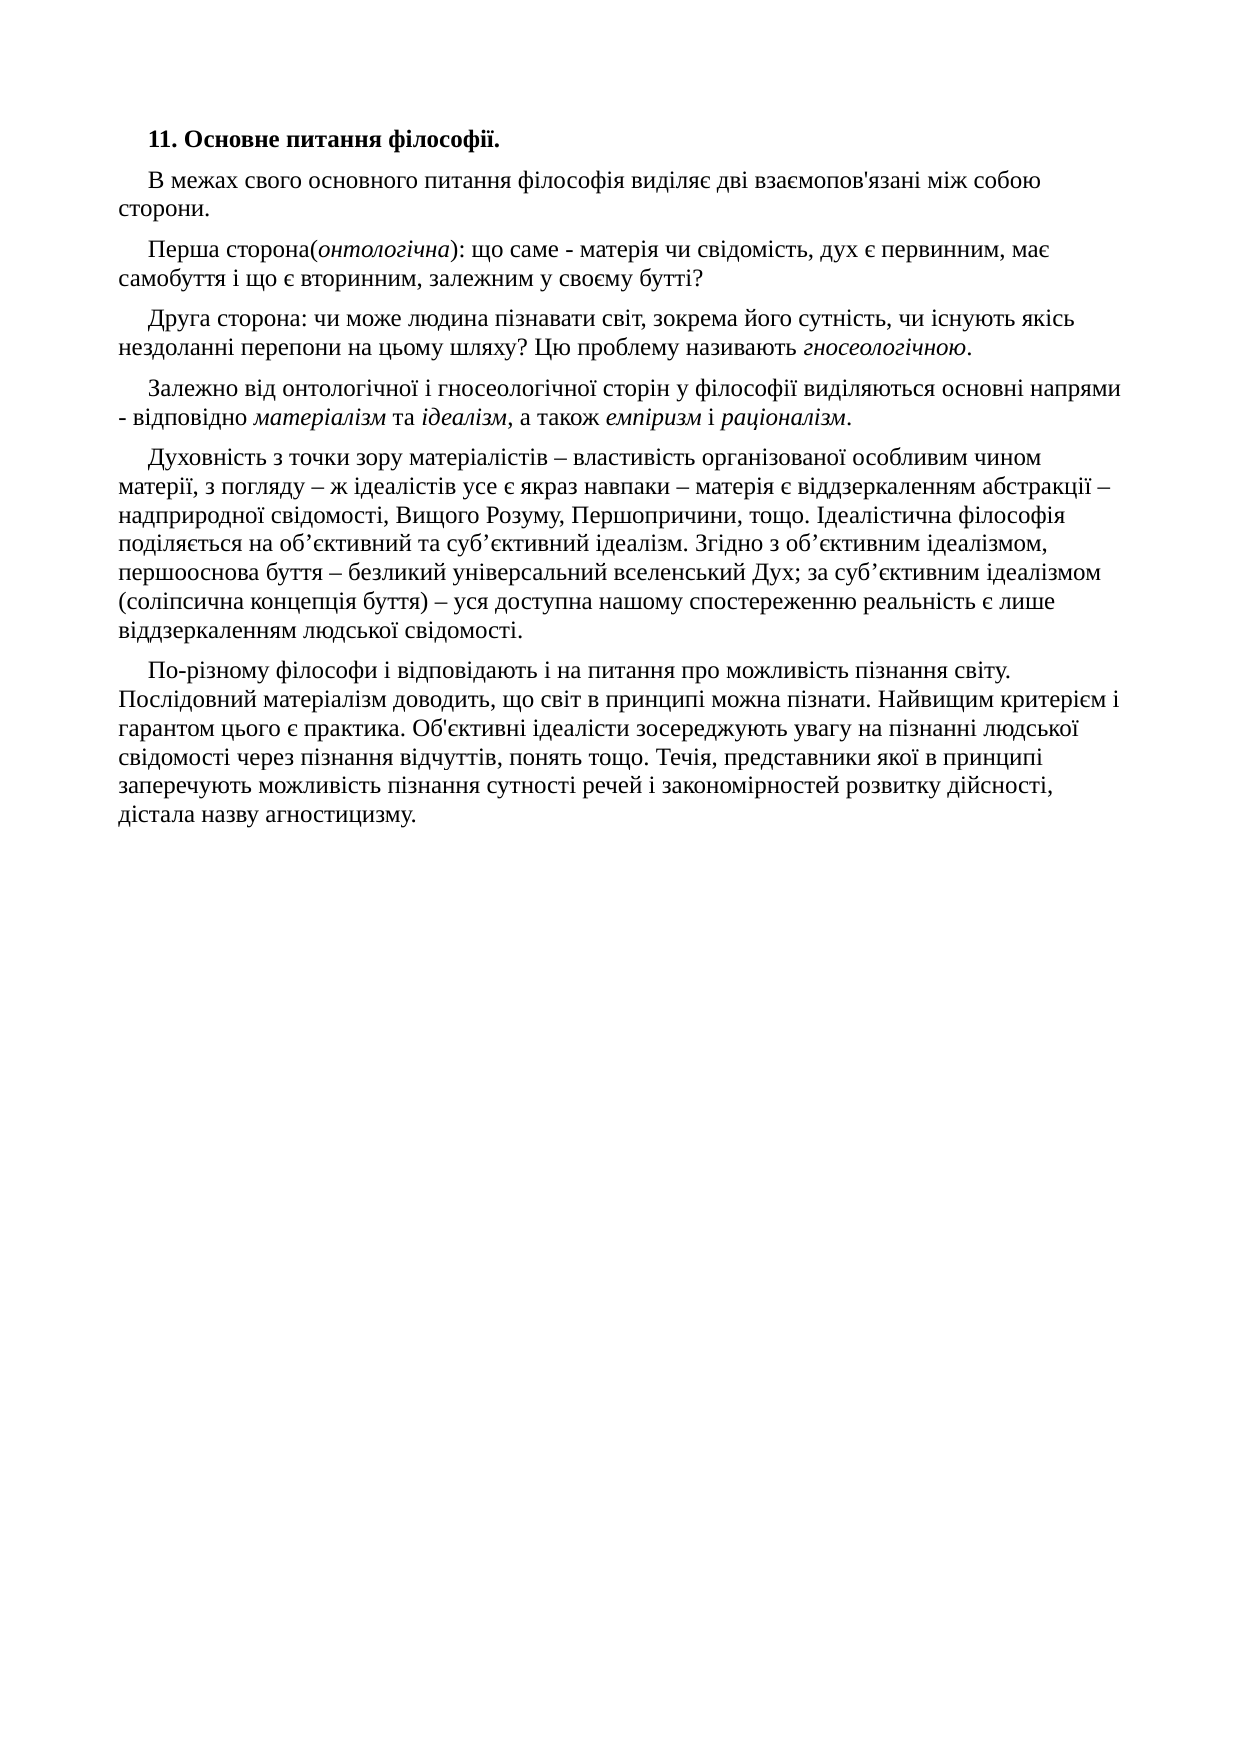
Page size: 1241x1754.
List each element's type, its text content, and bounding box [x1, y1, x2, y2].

text По-різному філософи і відповідають і на питання про можливість пізнання світу. Послідовний матеріалізм доводить, що світ в принципі можна пізнати. Найвищим критерієм і гарантом цього є практика. Об'єктивні ідеалісти зосереджують увагу на пізнанні людської свідомості через пізнання відчуттів, понять тощо. Течія, представники якої в принципі заперечують можливість пізнання сутності речей і закономірностей розвитку дійсності, дістала назву агностицизму. [118, 655, 1122, 828]
text 11. Основне питання філософії. [118, 124, 1122, 153]
text В межах свого основного питання філософія виділяє дві взаємопов'язані між собою сторони. [118, 165, 1122, 222]
text Друга сторона: чи може людина пізнавати світ, зокрема його сутність, чи існують якісь нездоланні перепони на цьому шляху? Цю проблему називають гносеологічною. [118, 303, 1122, 361]
text Залежно від онтологічної і гносеологічної сторін у філософії виділяються основні напрями - відповідно матеріалізм та ідеалізм, а також емпіризм і раціоналізм. [118, 373, 1122, 430]
text Духовність з точки зору матеріалістів – властивість організованої особливим чином матерії, з погляду – ж ідеалістів усе є якраз навпаки – матерія є віддзеркаленням абстракції – надприродної свідомості, Вищого Розуму, Першопричини, тощо. Ідеалістична філософія поділяється на об’єктивний та суб’єктивний ідеалізм. Згідно з об’єктивним ідеалізмом, першооснова буття – безликий універсальний вселенський Дух; за суб’єктивним ідеалізмом (соліпсична концепція буття) – уся доступна нашому спостереженню реальність є лише віддзеркаленням людської свідомості. [118, 442, 1122, 643]
text Перша сторона(онтологічна): що саме - матерія чи свідомість, дух є первинним, має самобуття і що є вторинним, залежним у своєму бутті? [118, 234, 1122, 292]
